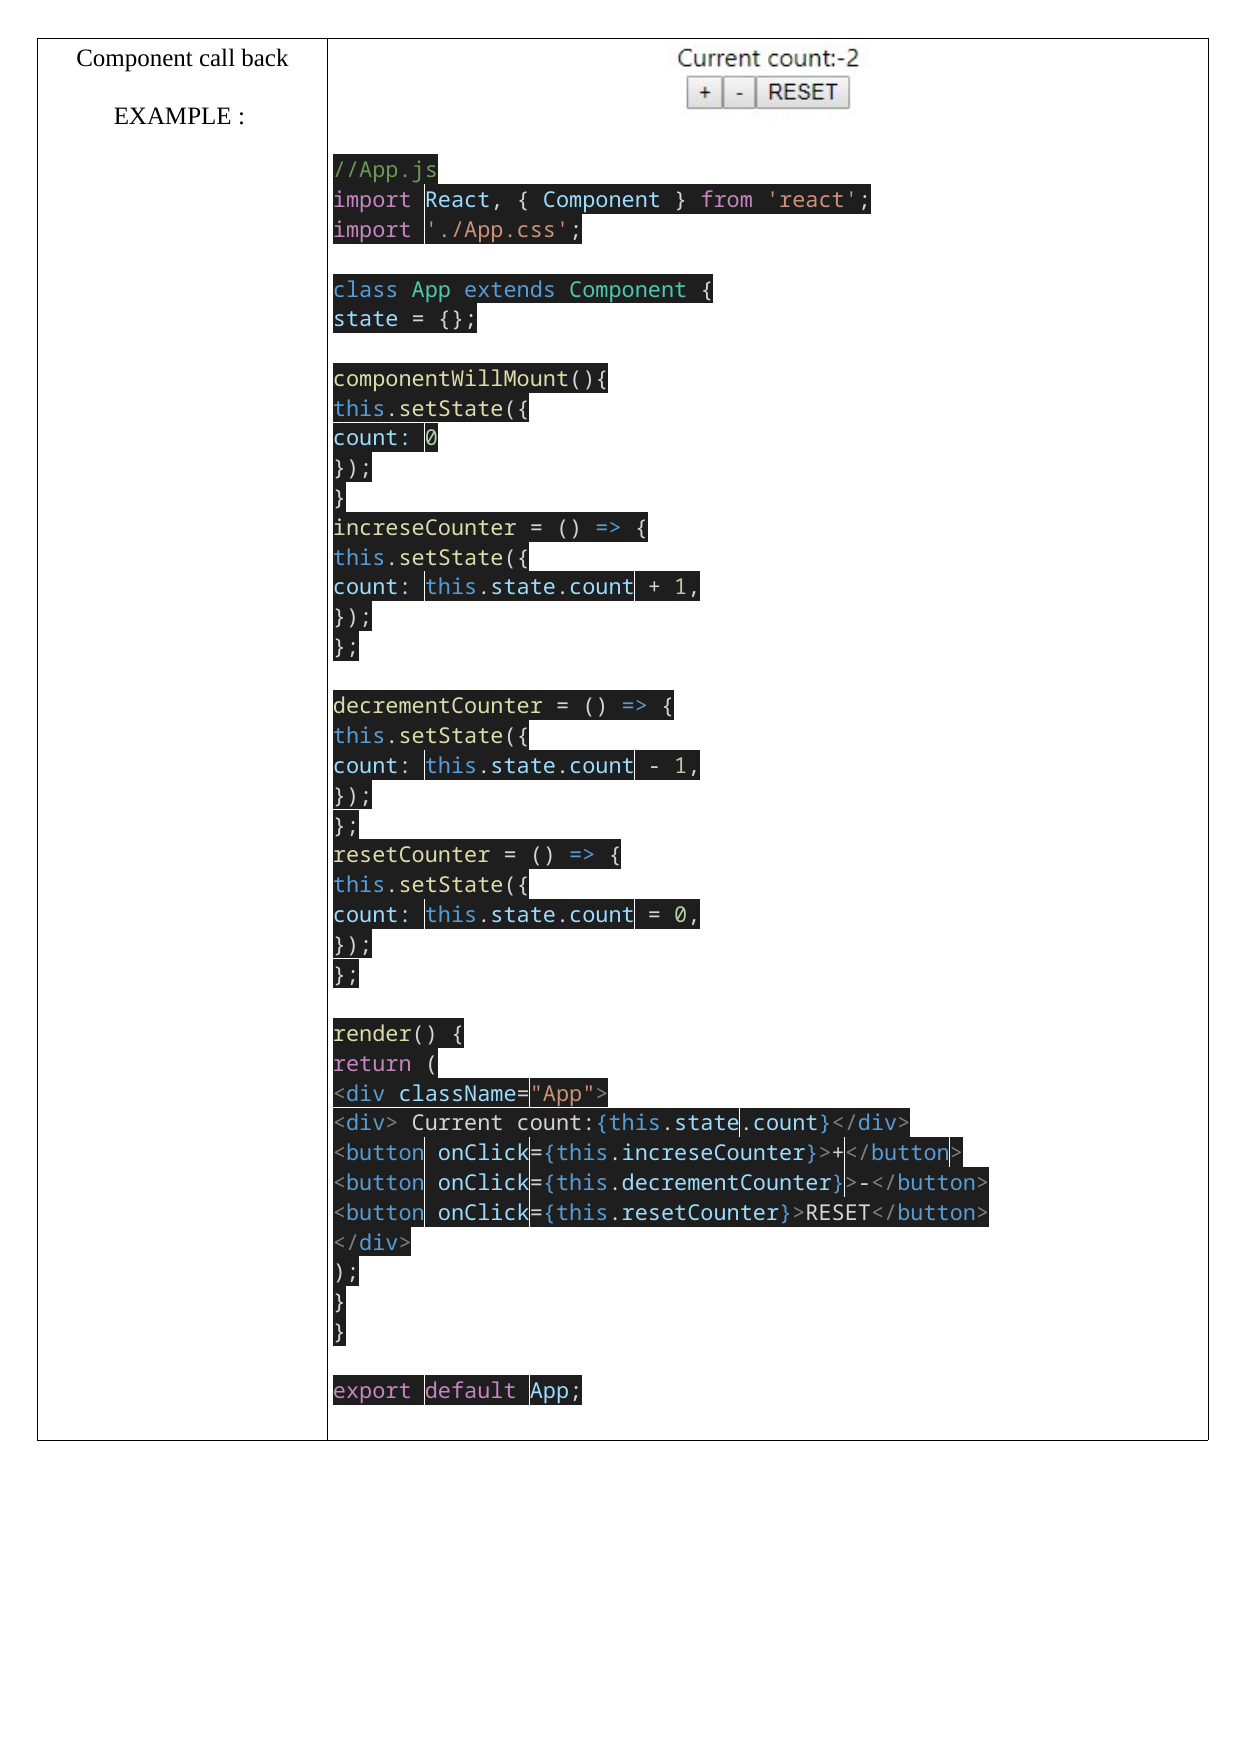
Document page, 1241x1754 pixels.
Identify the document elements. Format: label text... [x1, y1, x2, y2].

picture [643, 43, 891, 125]
table_header //App.js import React, { Component } from 'react'; import './App.css'; class App extends Component { state = {}; componentWillMount(){ this.setState({ count: 0 }); } increseCounter = () => { this.setState({ count: this.state.count + 1, }); }; decrementCounter = () => { this.setState({ count: this.state.count - 1, }); }; resetCounter = () => { this.setState({ count: this.state.count = 0, }); }; render() { return ( <div className="App"> <div> Current count:{this.state.count}</div> <button onClick={this.increseCounter}>+</button> <button onClick={this.decrementCounter}>-</button> <button onClick={this.resetCounter}>RESET</button> </div> ); } } export default App; [328, 125, 1208, 1440]
table_header [328, 39, 1208, 124]
table_header Component call back EXAMPLE : [38, 39, 327, 1440]
